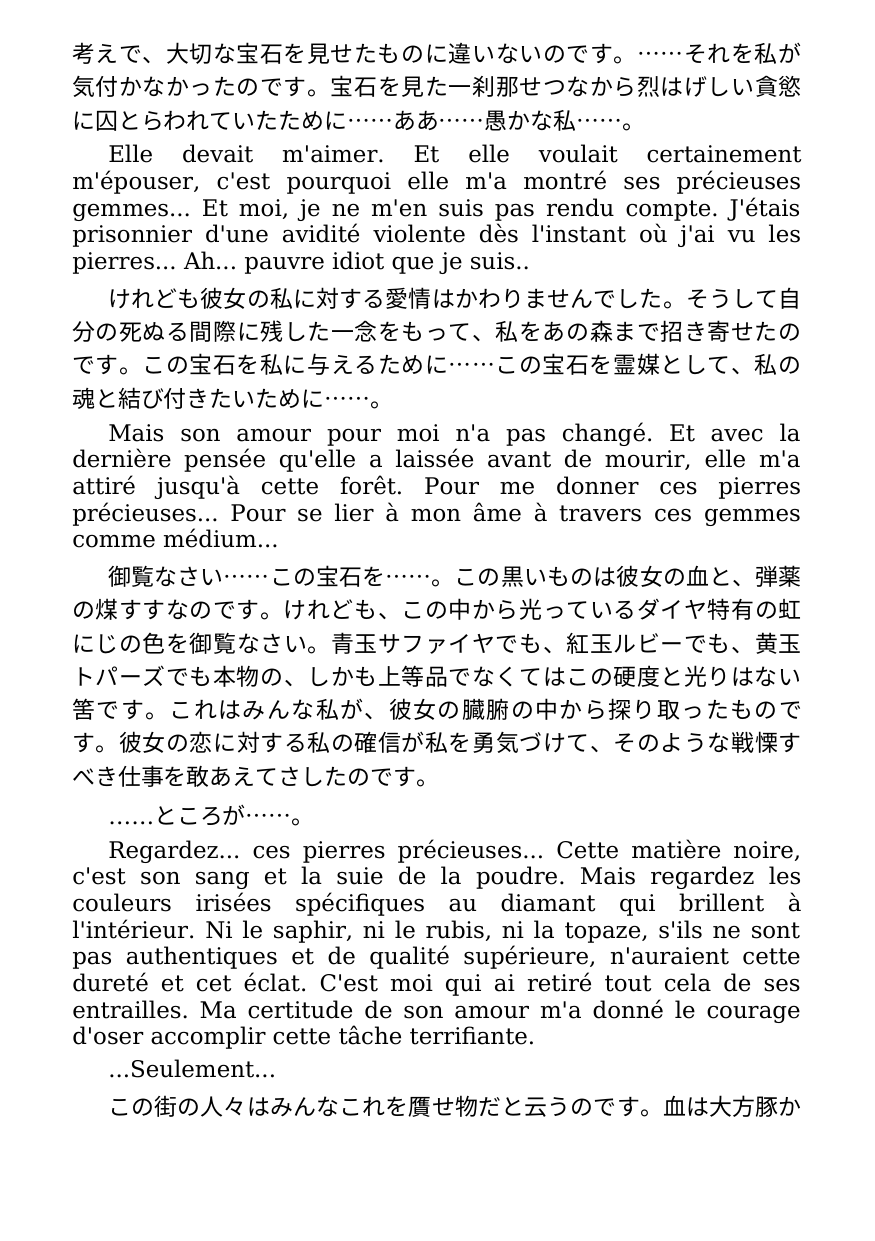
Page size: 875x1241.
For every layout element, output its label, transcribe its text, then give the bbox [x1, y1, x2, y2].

text 御覧なさい……この宝石を……。この黒いものは彼女の血と、弾薬の煤すすなのです。けれども、この中から光っているダイヤ特有の虹にじの色を御覧なさい。青玉サファイヤでも、紅玉ルビーでも、黄玉トパーズでも本物の、しかも上等品でなくてはこの硬度と光りはない筈です。これはみんな私が、彼女の臓腑の中から探り取ったものです。彼女の恋に対する私の確信が私を勇気づけて、そのような戦慄すべき仕事を敢あえてさしたのです。 [72, 559, 802, 792]
text Mais son amour pour moi n'a pas changé. Et avec la dernière pensée qu'elle a laissée avant de mourir, elle m'a attiré jusqu'à cette forêt. Pour me donner ces pierres précieuses... Pour se lier à mon âme à travers ces gemmes comme médium... [72, 420, 802, 553]
text けれども彼女の私に対する愛情はかわりませんでした。そうして自分の死ぬる間際に残した一念をもって、私をあの森まで招き寄せたのです。この宝石を私に与えるために……この宝石を霊媒として、私の魂と結び付きたいために……。 [72, 281, 802, 414]
text Regardez... ces pierres précieuses... Cette matière noire, c'est son sang et la suie de la poudre. Mais regardez les couleurs irisées spécifiques au diamant qui brillent à l'intérieur. Ni le saphir, ni le rubis, ni la topaze, s'ils ne sont pas authentiques et de qualité supérieure, n'auraient cette dureté et cet éclat. C'est moi qui ai retiré tout cela de ses entrailles. Ma certitude de son amour m'a donné le courage d'oser accomplir cette tâche terrifiante. [72, 837, 802, 1050]
text この街の人々はみんなこれを贋せ物だと云うのです。血は大方豚か [72, 1089, 802, 1122]
text ……ところが……。 [72, 798, 802, 831]
text Elle devait m'aimer. Et elle voulait certainement m'épouser, c'est pourquoi elle m'a montré ses précieuses gemmes... Et moi, je ne m'en suis pas rendu compte. J'étais prisonnier d'une avidité violente dès l'instant où j'ai vu les pierres... Ah... pauvre idiot que je suis.. [72, 142, 802, 275]
text ...Seulement... [72, 1056, 802, 1083]
text 考えで、大切な宝石を見せたものに違いないのです。……それを私が気付かなかったのです。宝石を見た一刹那せつなから烈はげしい貪慾に囚とらわれていたために……ああ……愚かな私……。 [72, 36, 802, 136]
